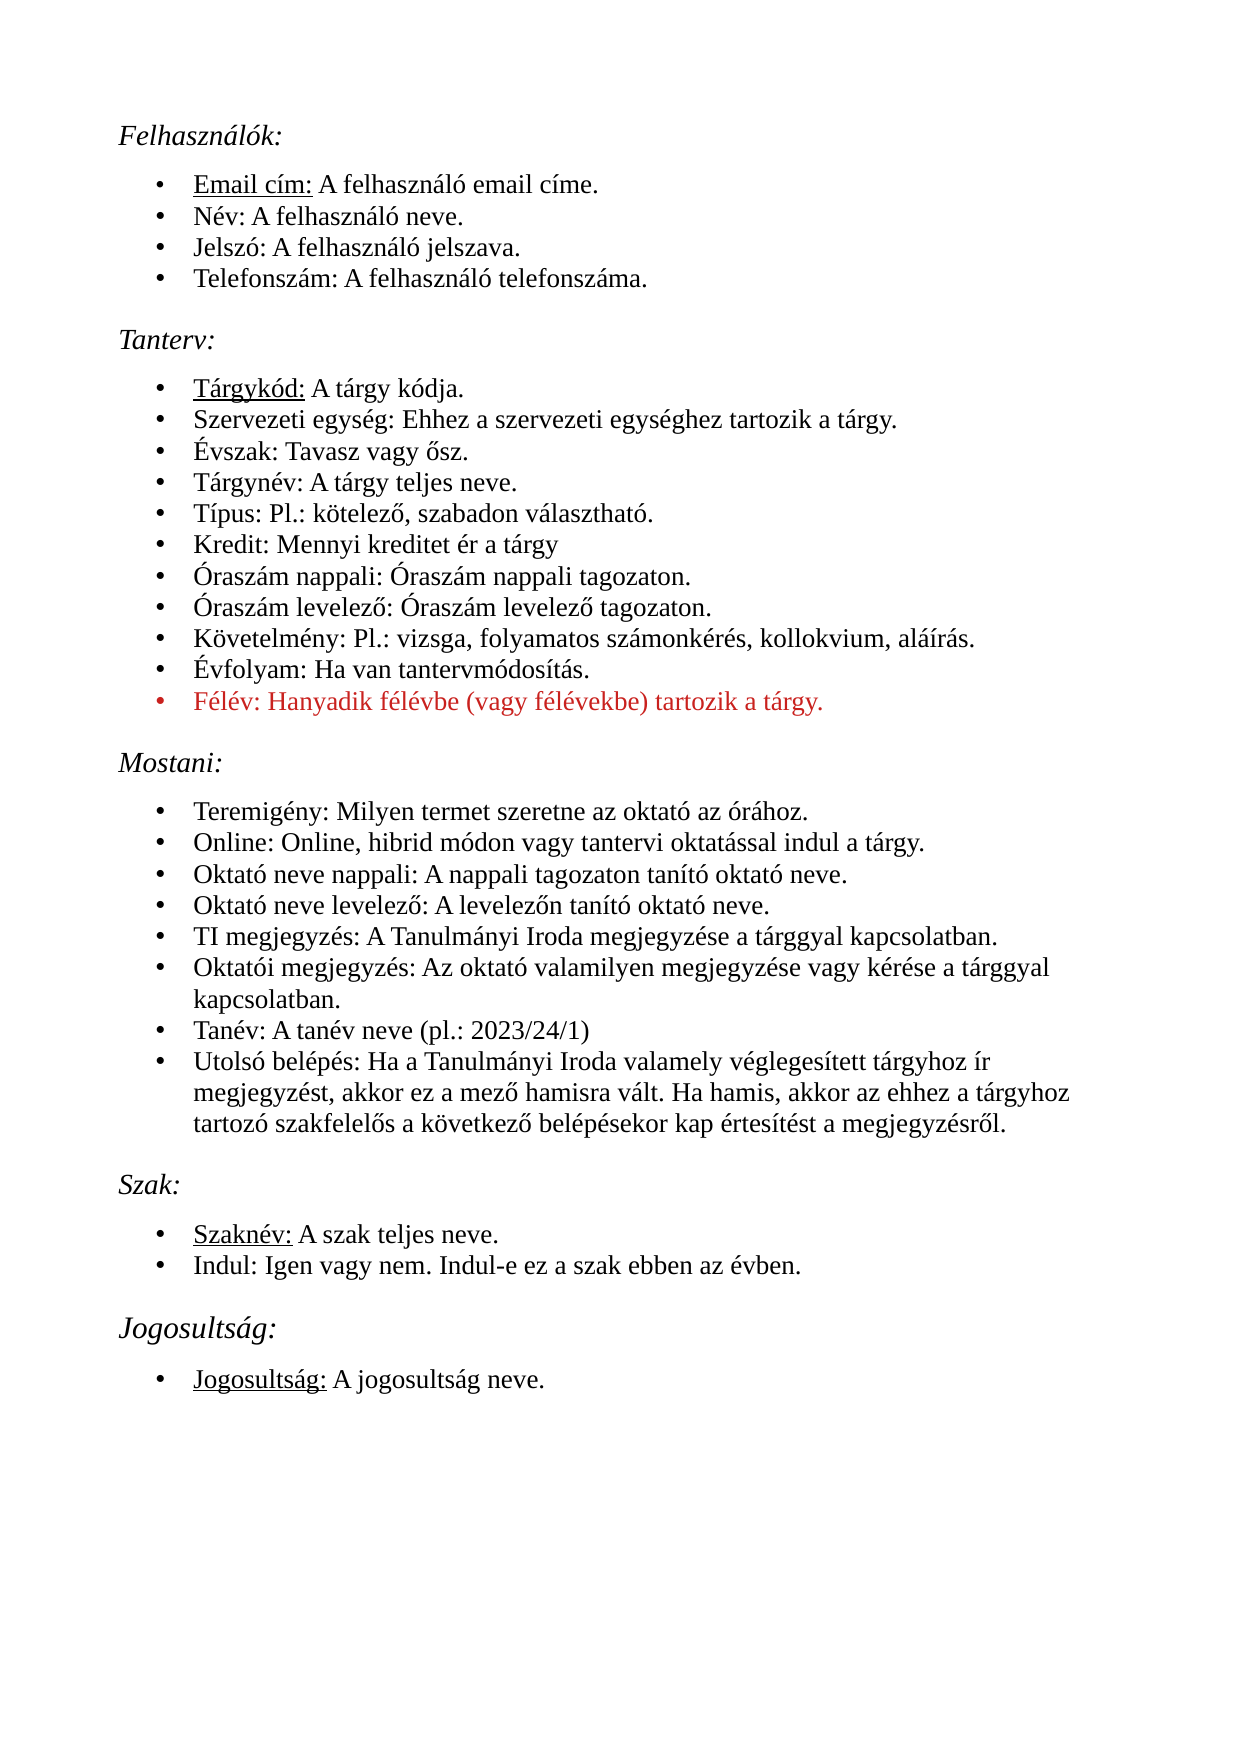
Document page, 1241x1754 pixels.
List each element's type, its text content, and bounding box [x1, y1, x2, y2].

list Óraszám nappali: Óraszám nappali tagozaton. [156, 560, 1122, 591]
list Online: Online, hibrid módon vagy tantervi oktatással indul a tárgy. [156, 826, 1122, 858]
list Követelmény: Pl.: vizsga, folyamatos számonkérés, kollokvium, aláírás. [156, 622, 1122, 654]
list Jelszó: A felhasználó jelszava. [156, 231, 1122, 262]
list Oktató neve levelező: A levelezőn tanító oktató neve. [156, 889, 1122, 920]
text Szak: [118, 1167, 1122, 1201]
list Tárgykód: A tárgy kódja. [156, 372, 1122, 404]
list Indul: Igen vagy nem. Indul-e ez a szak ebben az évben. [156, 1249, 1122, 1280]
list Oktató neve nappali: A nappali tagozaton tanító oktató neve. [156, 858, 1122, 889]
text Felhasználók: [118, 118, 1122, 152]
list Évfolyam: Ha van tantervmódosítás. [156, 654, 1122, 685]
list Név: A felhasználó neve. [156, 199, 1122, 231]
list Teremigény: Milyen termet szeretne az oktató az órához. [156, 795, 1122, 826]
text Jogosultság: [118, 1309, 1122, 1345]
list Tanév: A tanév neve (pl.: 2023/24/1) [156, 1014, 1122, 1045]
list Utolsó belépés: Ha a Tanulmányi Iroda valamely véglegesített tárgyhoz ír megjegyzést, akkor ez a mező hamisra vált. Ha hamis, akkor az ehhez a tárgyhoz tartozó szakfelelős a következő belépésekor kap értesítést a megjegyzésről. [156, 1045, 1122, 1139]
list Félév: Hanyadik félévbe (vagy félévekbe) tartozik a tárgy. [156, 685, 1122, 716]
list Telefonszám: A felhasználó telefonszáma. [156, 262, 1122, 293]
text Tanterv: [118, 322, 1122, 356]
list Email cím: A felhasználó email címe. [156, 168, 1122, 199]
list Oktatói megjegyzés: Az oktató valamilyen megjegyzése vagy kérése a tárggyal kapcsolatban. [156, 951, 1122, 1014]
list Kredit: Mennyi kreditet ér a tárgy [156, 529, 1122, 560]
list Jogosultság: A jogosultság neve. [156, 1363, 1122, 1394]
list Óraszám levelező: Óraszám levelező tagozaton. [156, 591, 1122, 622]
list Évszak: Tavasz vagy ősz. [156, 435, 1122, 466]
list TI megjegyzés: A Tanulmányi Iroda megjegyzése a tárggyal kapcsolatban. [156, 920, 1122, 951]
list Szervezeti egység: Ehhez a szervezeti egységhez tartozik a tárgy. [156, 404, 1122, 435]
list Tárgynév: A tárgy teljes neve. [156, 466, 1122, 497]
list Típus: Pl.: kötelező, szabadon választható. [156, 497, 1122, 529]
list Szaknév: A szak teljes neve. [156, 1218, 1122, 1249]
text Mostani: [118, 745, 1122, 778]
